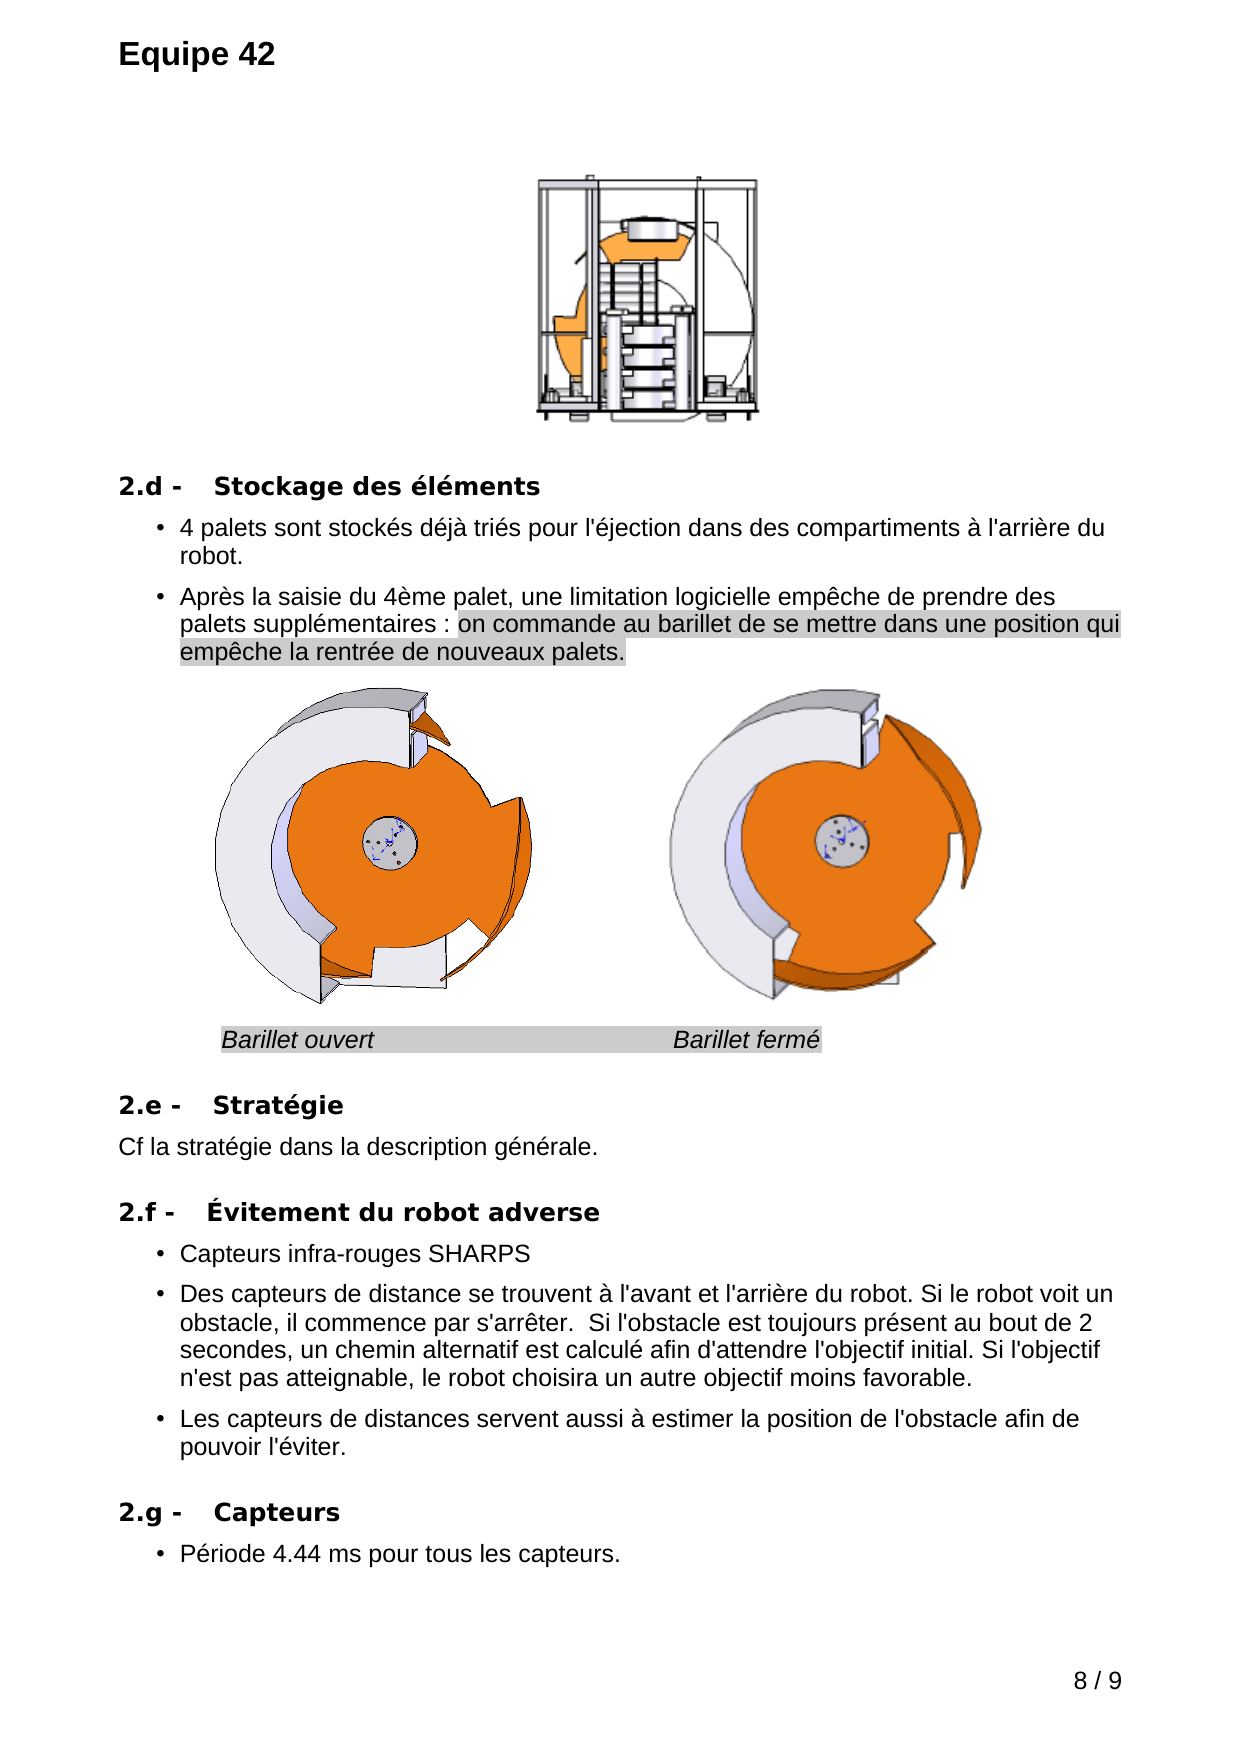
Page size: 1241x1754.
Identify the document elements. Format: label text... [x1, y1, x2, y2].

list 4 palets sont stockés déjà triés pour l'éjection dans des compartiments à l'arrière du robot. [156, 514, 1122, 570]
picture [662, 681, 997, 1008]
list Période 4.44 ms pour tous les capteurs. [156, 1540, 1122, 1568]
list Les capteurs de distances servent aussi à estimer la position de l'obstacle afin de pouvoir l'éviter. [156, 1404, 1122, 1461]
picture [522, 161, 780, 435]
subtitle Stockage des éléments [118, 472, 1122, 501]
list Barillet ouvert Barillet fermé [156, 1026, 1122, 1053]
subtitle Évitement du robot adverse [118, 1198, 1122, 1227]
subtitle Stratégie [118, 1091, 1122, 1120]
list Après la saisie du 4ème palet, une limitation logicielle empêche de prendre des palets supplémentaires : on commande au barillet de se mettre dans une position qui empêche la rentrée de nouveaux palets. [156, 582, 1122, 666]
picture [207, 678, 538, 1008]
text Cf la stratégie dans la description générale. [118, 1133, 1122, 1161]
subtitle Capteurs [118, 1498, 1122, 1527]
list Capteurs infra-rouges SHARPS [156, 1240, 1122, 1268]
list Des capteurs de distance se trouvent à l'avant et l'arrière du robot. Si le robot voit un obstacle, il commence par s'arrêter. Si l'obstacle est toujours présent au bout de 2 secondes, un chemin alternatif est calculé afin d'attendre l'objectif initial. Si l'objectif n'est pas atteignable, le robot choisira un autre objectif moins favorable. [156, 1280, 1122, 1392]
